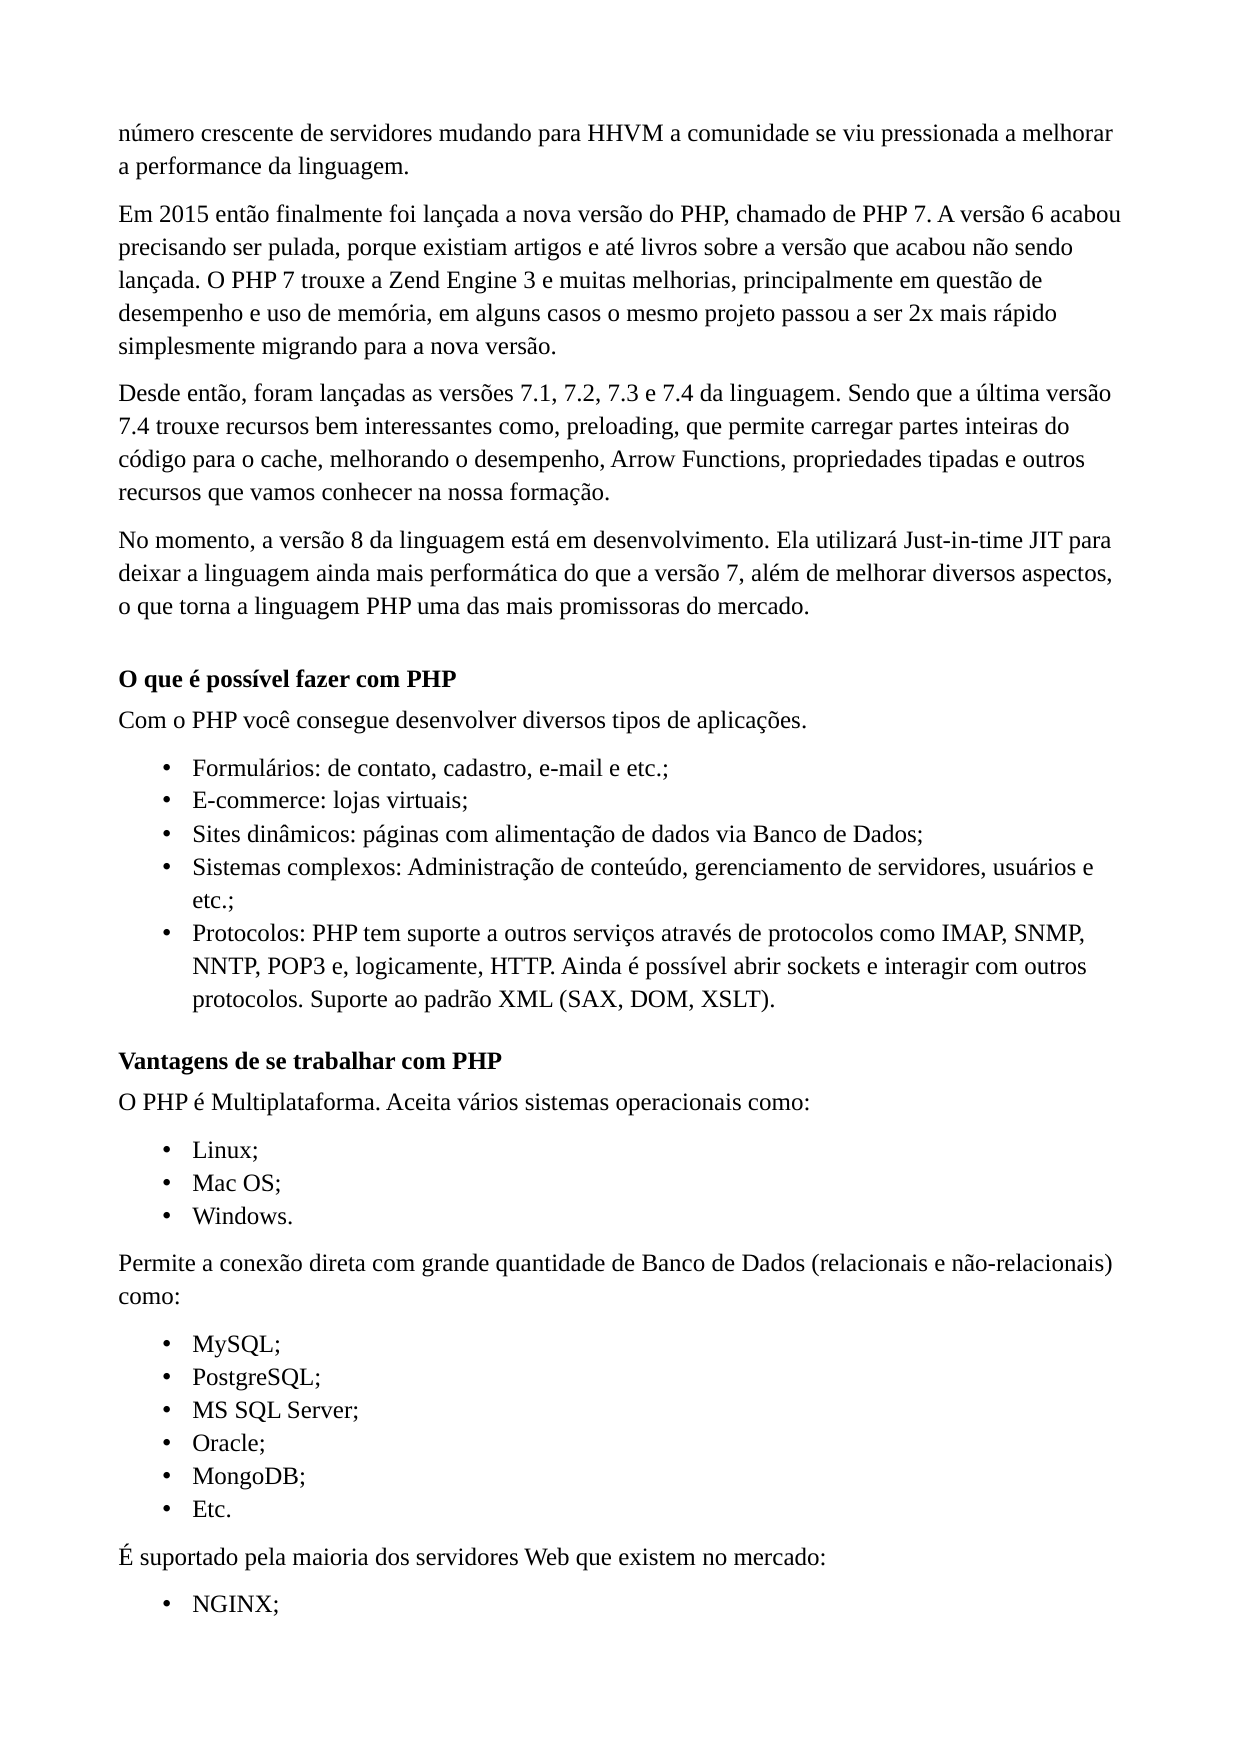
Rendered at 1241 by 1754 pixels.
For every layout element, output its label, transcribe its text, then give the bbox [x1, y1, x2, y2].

list Linux; [162, 1135, 1122, 1163]
list MongoDB; [162, 1461, 1122, 1490]
list NGINX; [162, 1589, 1122, 1618]
list Mac OS; [162, 1168, 1122, 1197]
text Com o PHP você consegue desenvolver diversos tipos de aplicações. [118, 705, 1122, 734]
text Em 2015 então finalmente foi lançada a nova versão do PHP, chamado de PHP 7. A versão 6 acabou precisando ser pulada, porque existiam artigos e até livros sobre a versão que acabou não sendo lançada. O PHP 7 trouxe a Zend Engine 3 e muitas melhorias, principalmente em questão de desempenho e uso de memória, em alguns casos o mesmo projeto passou a ser 2x mais rápido simplesmente migrando para a nova versão. [118, 199, 1122, 359]
list MS SQL Server; [162, 1395, 1122, 1424]
text O PHP é Multiplataforma. Aceita vários sistemas operacionais como: [118, 1087, 1122, 1116]
list PostgreSQL; [162, 1362, 1122, 1391]
list Protocolos: PHP tem suporte a outros serviços através de protocolos como IMAP, SNMP, NNTP, POP3 e, logicamente, HTTP. Ainda é possível abrir sockets e interagir com outros protocolos. Suporte ao padrão XML (SAX, DOM, XSLT). [162, 918, 1122, 1012]
list E-commerce: lojas virtuais; [162, 786, 1122, 814]
list Sistemas complexos: Administração de conteúdo, gerenciamento de servidores, usuários e etc.; [162, 852, 1122, 913]
text É suportado pela maioria dos servidores Web que existem no mercado: [118, 1542, 1122, 1571]
subtitle O que é possível fazer com PHP [118, 664, 1122, 692]
list Windows. [162, 1201, 1122, 1229]
list Formulários: de contato, cadastro, e-mail e etc.; [162, 753, 1122, 781]
text número crescente de servidores mudando para HHVM a comunidade se viu pressionada a melhorar a performance da linguagem. [118, 118, 1122, 180]
list MySQL; [162, 1329, 1122, 1358]
list Sites dinâmicos: páginas com alimentação de dados via Banco de Dados; [162, 819, 1122, 847]
list Etc. [162, 1494, 1122, 1523]
subtitle Vantagens de se trabalhar com PHP [118, 1046, 1122, 1075]
text Permite a conexão direta com grande quantidade de Banco de Dados (relacionais e não-relacionais) como: [118, 1248, 1122, 1310]
text No momento, a versão 8 da linguagem está em desenvolvimento. Ela utilizará Just-in-time JIT para deixar a linguagem ainda mais performática do que a versão 7, além de melhorar diversos aspectos, o que torna a linguagem PHP uma das mais promissoras do mercado. [118, 525, 1122, 620]
text Desde então, foram lançadas as versões 7.1, 7.2, 7.3 e 7.4 da linguagem. Sendo que a última versão 7.4 trouxe recursos bem interessantes como, preloading, que permite carregar partes inteiras do código para o cache, melhorando o desempenho, Arrow Functions, propriedades tipadas e outros recursos que vamos conhecer na nossa formação. [118, 378, 1122, 506]
list Oracle; [162, 1428, 1122, 1457]
